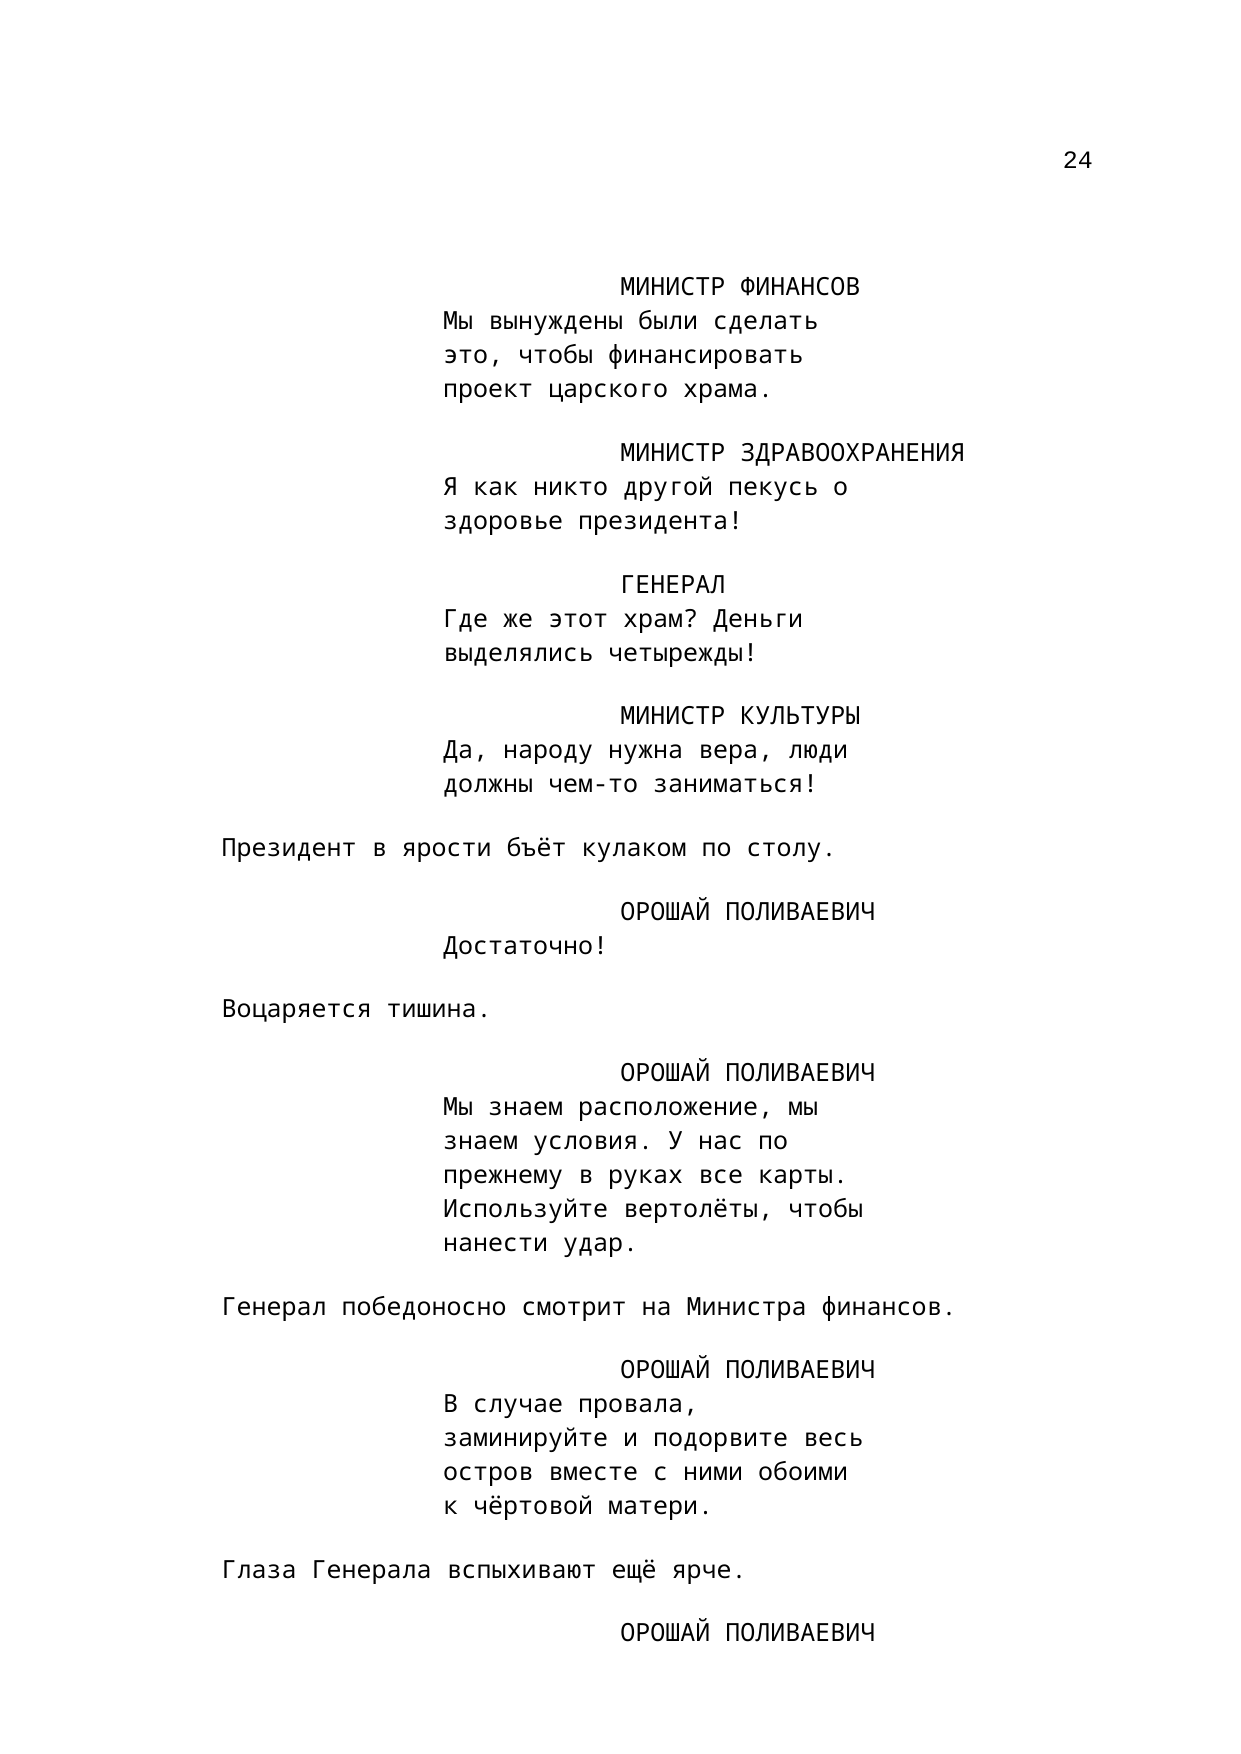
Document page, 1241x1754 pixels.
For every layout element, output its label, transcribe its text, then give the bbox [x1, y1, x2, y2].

text ГЕНЕРАЛ [620, 566, 1093, 600]
text Где же этот храм? Деньги выделялись четырежды! [443, 600, 871, 668]
text Мы знаем расположение, мы знаем условия. У нас по прежнему в руках все карты. Используйте вертолёты, чтобы нанести удар. [443, 1088, 871, 1259]
text Мы вынуждены были сделать это, чтобы финансировать проект царского храма. [443, 303, 871, 405]
text Воцаряется тишина. [221, 991, 1093, 1025]
text Я как никто другой пекусь о здоровье президента! [443, 469, 871, 537]
text Глаза Генерала вспыхивают ещё ярче. [221, 1552, 1093, 1586]
text Президент в ярости бъёт кулаком по столу. [221, 830, 1093, 864]
text Достаточно! [443, 927, 871, 961]
text ОРОШАЙ ПОЛИВАЕВИЧ [620, 1352, 1093, 1386]
text ОРОШАЙ ПОЛИВАЕВИЧ [620, 893, 1093, 927]
text ОРОШАЙ ПОЛИВАЕВИЧ [620, 1615, 1093, 1649]
text МИНИСТР КУЛЬТУРЫ [620, 698, 1093, 732]
text МИНИСТР ЗДРАВООХРАНЕНИЯ [620, 435, 1093, 469]
text Да, народу нужна вера, люди должны чем-то заниматься! [443, 732, 871, 800]
text [443, 205, 871, 239]
text Генерал победоносно смотрит на Министра финансов. [221, 1288, 1093, 1322]
text ОРОШАЙ ПОЛИВАЕВИЧ [620, 1054, 1093, 1088]
text В случае провала, заминируйте и подорвите весь остров вместе с ними обоими к чёртовой матери. [443, 1386, 871, 1522]
text МИНИСТР ФИНАНСОВ [620, 269, 1093, 303]
